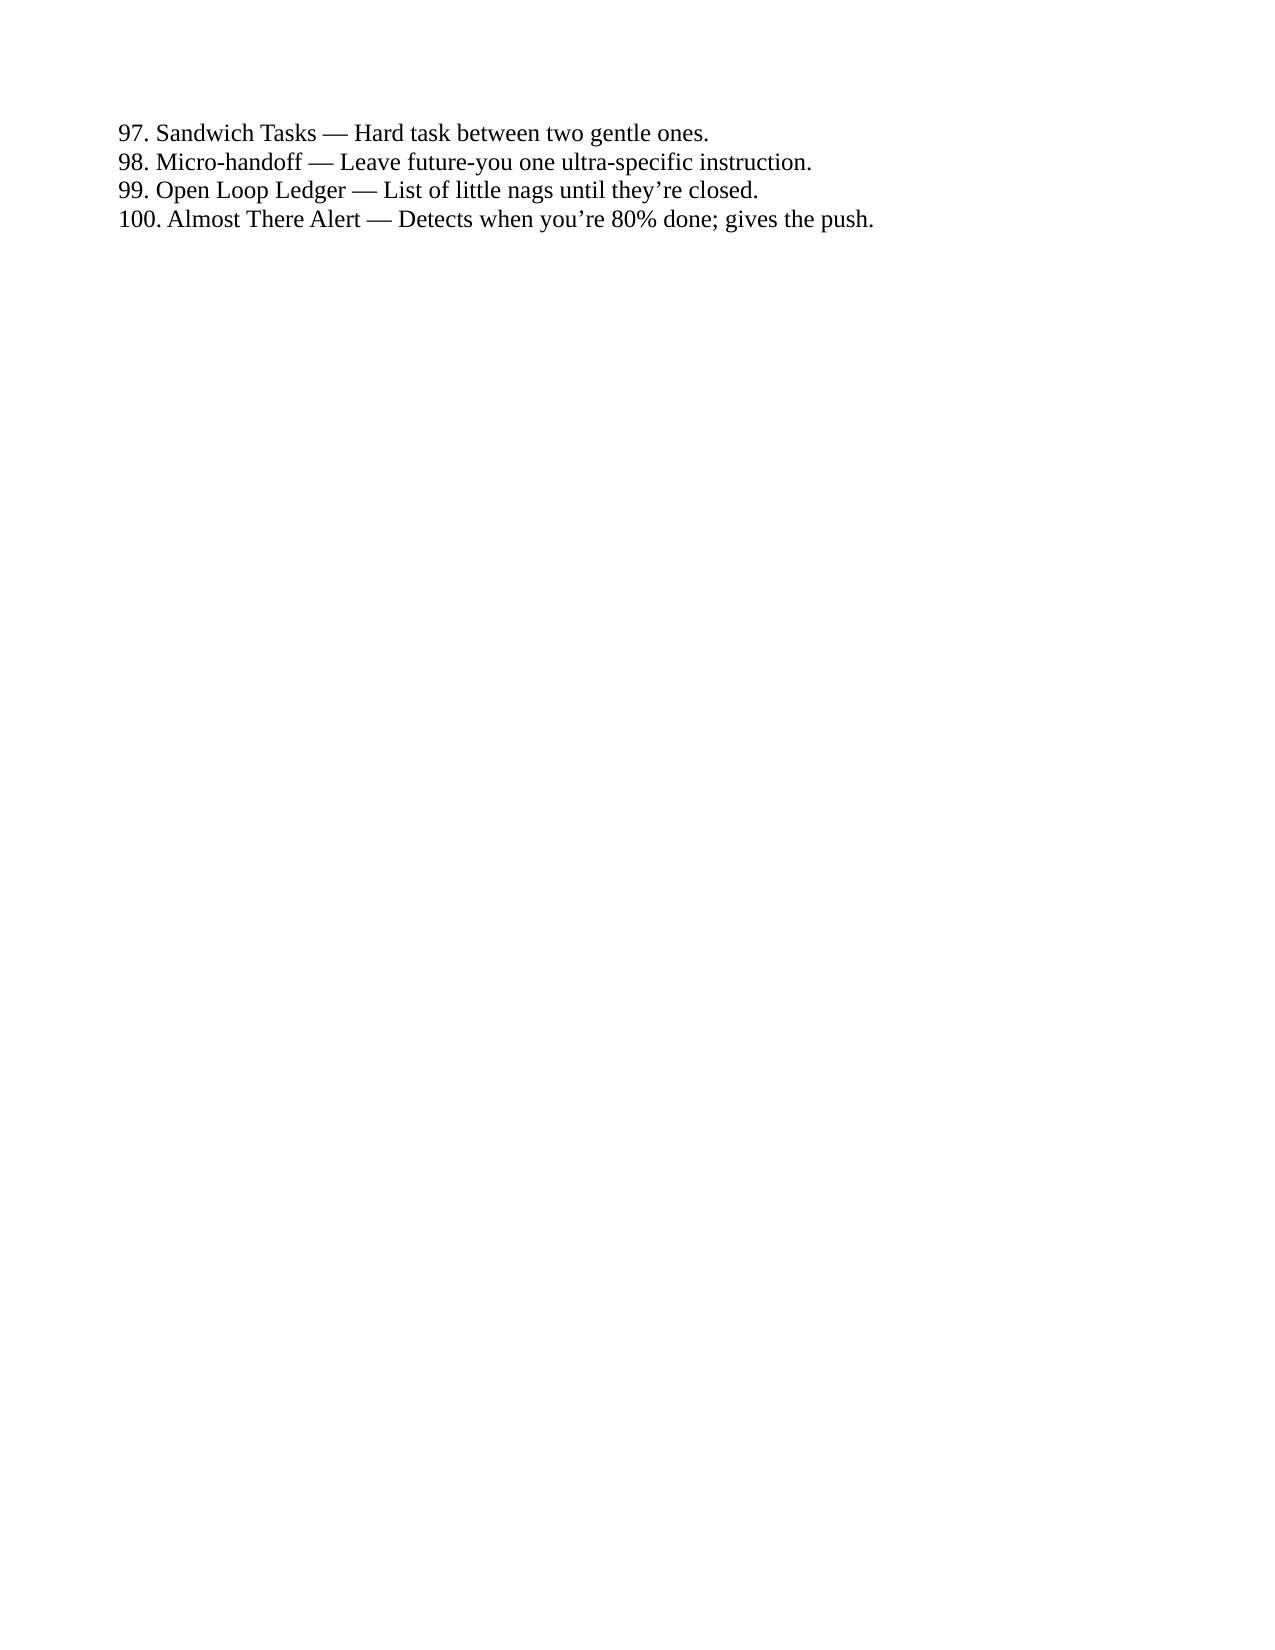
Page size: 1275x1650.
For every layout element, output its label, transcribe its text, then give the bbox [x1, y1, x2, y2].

text 97. Sandwich Tasks — Hard task between two gentle ones. [118, 118, 1157, 147]
text 100. Almost There Alert — Detects when you’re 80% done; gives the push. [118, 204, 1157, 233]
text 98. Micro-handoff — Leave future-you one ultra-specific instruction. [118, 147, 1157, 176]
text 99. Open Loop Ledger — List of little nags until they’re closed. [118, 176, 1157, 204]
